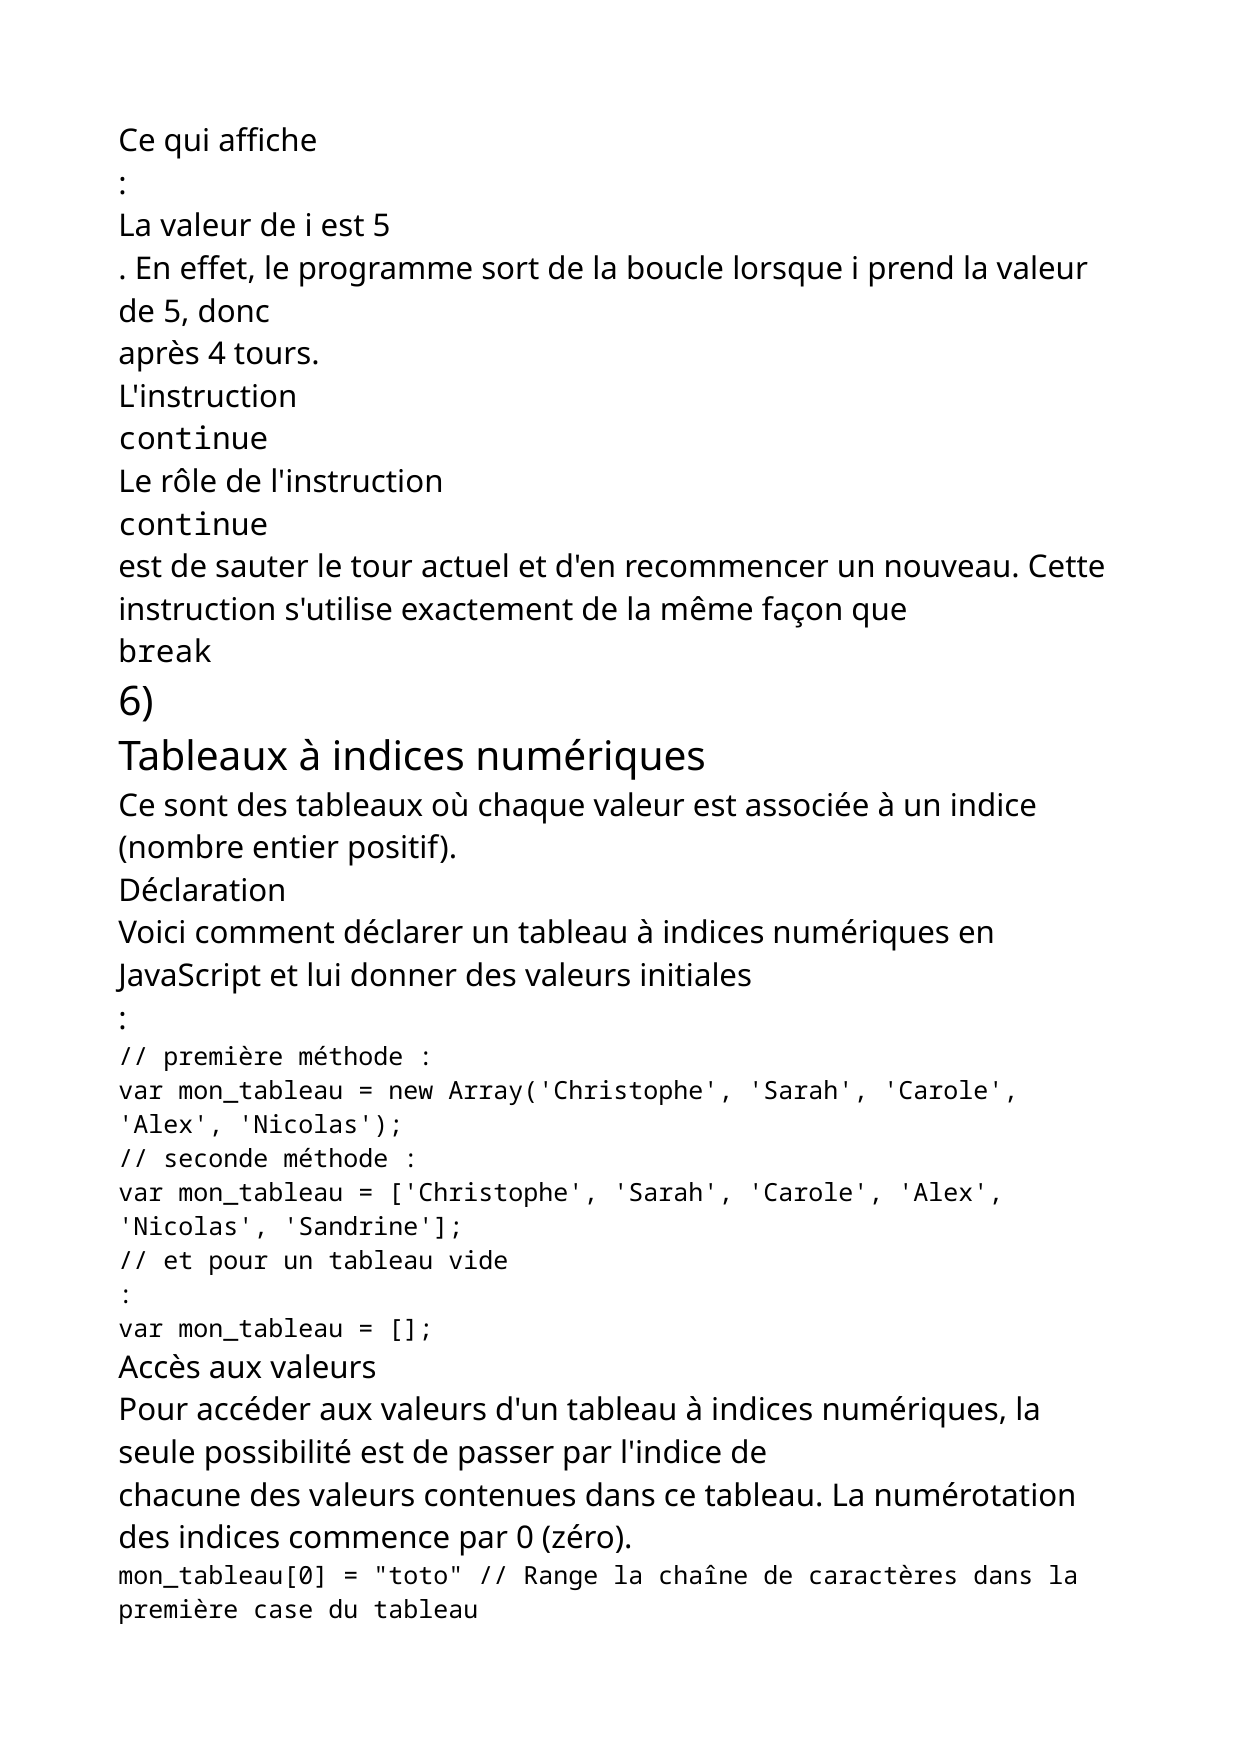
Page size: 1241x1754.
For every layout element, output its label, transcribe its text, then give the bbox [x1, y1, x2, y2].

text est de sauter le tour actuel et d'en recommencer un nouveau. Cette [118, 544, 1122, 587]
text 6) [118, 672, 1122, 727]
text var mon_tableau = new Array('Christophe', 'Sarah', 'Carole', 'Alex', 'Nicolas'); [118, 1072, 1122, 1140]
text Déclaration [118, 868, 1122, 910]
text mon_tableau[0] = "toto" // Range la chaîne de caractères dans la première case du tableau [118, 1558, 1122, 1626]
text après 4 tours. [118, 331, 1122, 374]
text Ce sont des tableaux où chaque valeur est associée à un indice (nombre entier positif). [118, 783, 1122, 868]
text Tableaux à indices numériques [118, 727, 1122, 783]
text : [118, 996, 1122, 1038]
text // seconde méthode : [118, 1140, 1122, 1174]
text // et pour un tableau vide [118, 1243, 1122, 1277]
text instruction s'utilise exactement de la même façon que [118, 587, 1122, 629]
text continue [118, 502, 1122, 544]
text Pour accéder aux valeurs d'un tableau à indices numériques, la seule possibilité est de passer par l'indice de [118, 1387, 1122, 1473]
text L'instruction [118, 374, 1122, 416]
text Voici comment déclarer un tableau à indices numériques en JavaScript et lui donner des valeurs initiales [118, 910, 1122, 996]
text La valeur de i est 5 [118, 203, 1122, 246]
text // première méthode : [118, 1038, 1122, 1072]
text break [118, 629, 1122, 672]
text Ce qui affiche [118, 118, 1122, 161]
text . En effet, le programme sort de la boucle lorsque i prend la valeur de 5, donc [118, 246, 1122, 331]
text var mon_tableau = []; [118, 1311, 1122, 1345]
text chacune des valeurs contenues dans ce tableau. La numérotation des indices commence par 0 (zéro). [118, 1473, 1122, 1558]
text continue [118, 416, 1122, 459]
text : [118, 1277, 1122, 1311]
text : [118, 161, 1122, 203]
text Le rôle de l'instruction [118, 459, 1122, 502]
text Accès aux valeurs [118, 1345, 1122, 1387]
text var mon_tableau = ['Christophe', 'Sarah', 'Carole', 'Alex', 'Nicolas', 'Sandrine']; [118, 1174, 1122, 1243]
